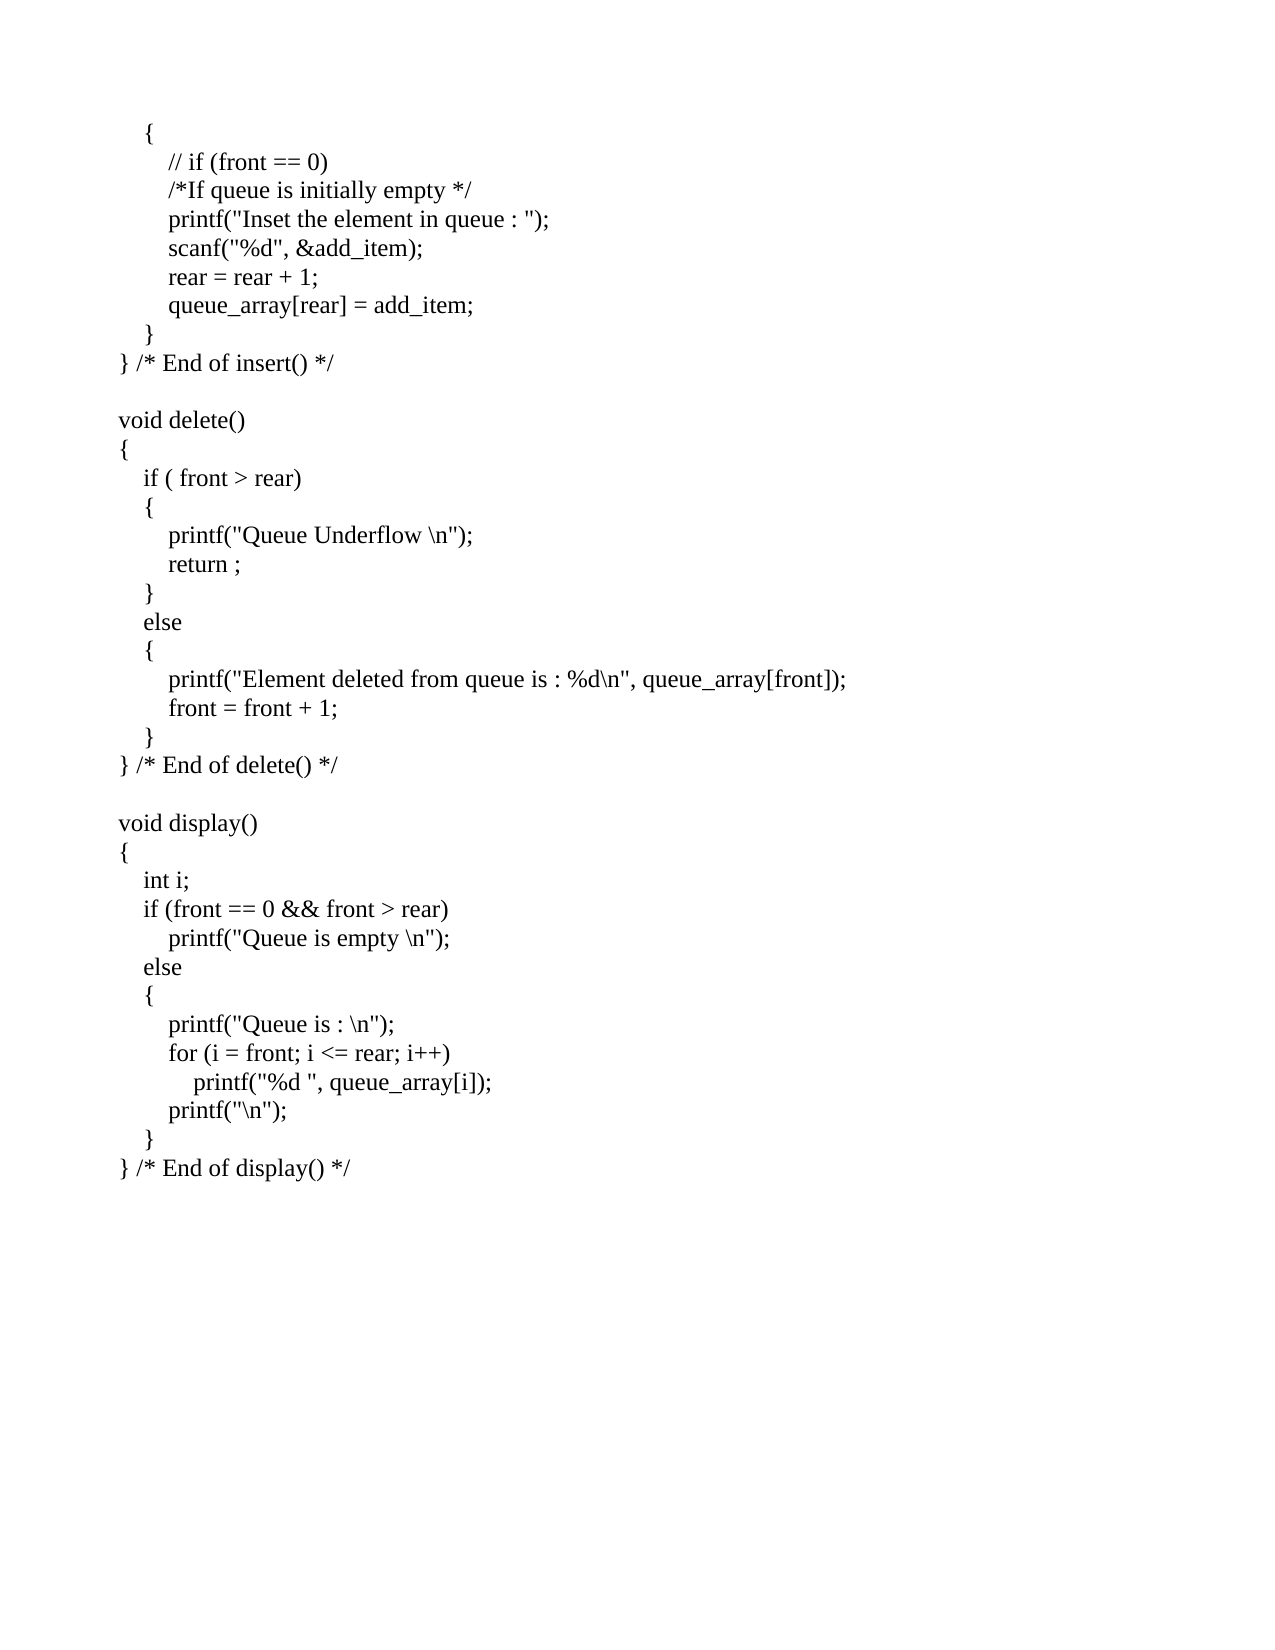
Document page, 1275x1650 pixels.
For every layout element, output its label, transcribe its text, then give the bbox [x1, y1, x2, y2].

text { [118, 837, 1157, 866]
text printf("Queue is empty \n"); [118, 923, 1157, 952]
text else [118, 952, 1157, 981]
text for (i = front; i <= rear; i++) [118, 1038, 1157, 1067]
text return ; [118, 549, 1157, 578]
text printf("%d ", queue_array[i]); [118, 1067, 1157, 1096]
text scanf("%d", &add_item); [118, 233, 1157, 262]
text } [118, 578, 1157, 607]
text } [118, 722, 1157, 751]
text { [118, 492, 1157, 521]
text printf("Queue Underflow \n"); [118, 521, 1157, 549]
text } /* End of delete() */ [118, 751, 1157, 779]
text { [118, 636, 1157, 664]
text void delete() [118, 406, 1157, 434]
text if ( front > rear) [118, 463, 1157, 492]
text int i; [118, 866, 1157, 894]
text /*If queue is initially empty */ [118, 176, 1157, 204]
text if (front == 0 && front > rear) [118, 894, 1157, 923]
text // if (front == 0) [118, 147, 1157, 176]
text printf("\n"); [118, 1096, 1157, 1124]
text printf("Inset the element in queue : "); [118, 204, 1157, 233]
text } /* End of insert() */ [118, 348, 1157, 377]
text void display() [118, 808, 1157, 837]
text } [118, 1124, 1157, 1153]
text { [118, 434, 1157, 463]
text printf("Element deleted from queue is : %d\n", queue_array[front]); [118, 664, 1157, 693]
text { [118, 981, 1157, 1009]
text } /* End of display() */ [118, 1153, 1157, 1182]
text rear = rear + 1; [118, 262, 1157, 291]
text else [118, 607, 1157, 636]
text } [118, 319, 1157, 348]
text printf("Queue is : \n"); [118, 1009, 1157, 1038]
text { [118, 118, 1157, 147]
text queue_array[rear] = add_item; [118, 291, 1157, 319]
text front = front + 1; [118, 693, 1157, 722]
